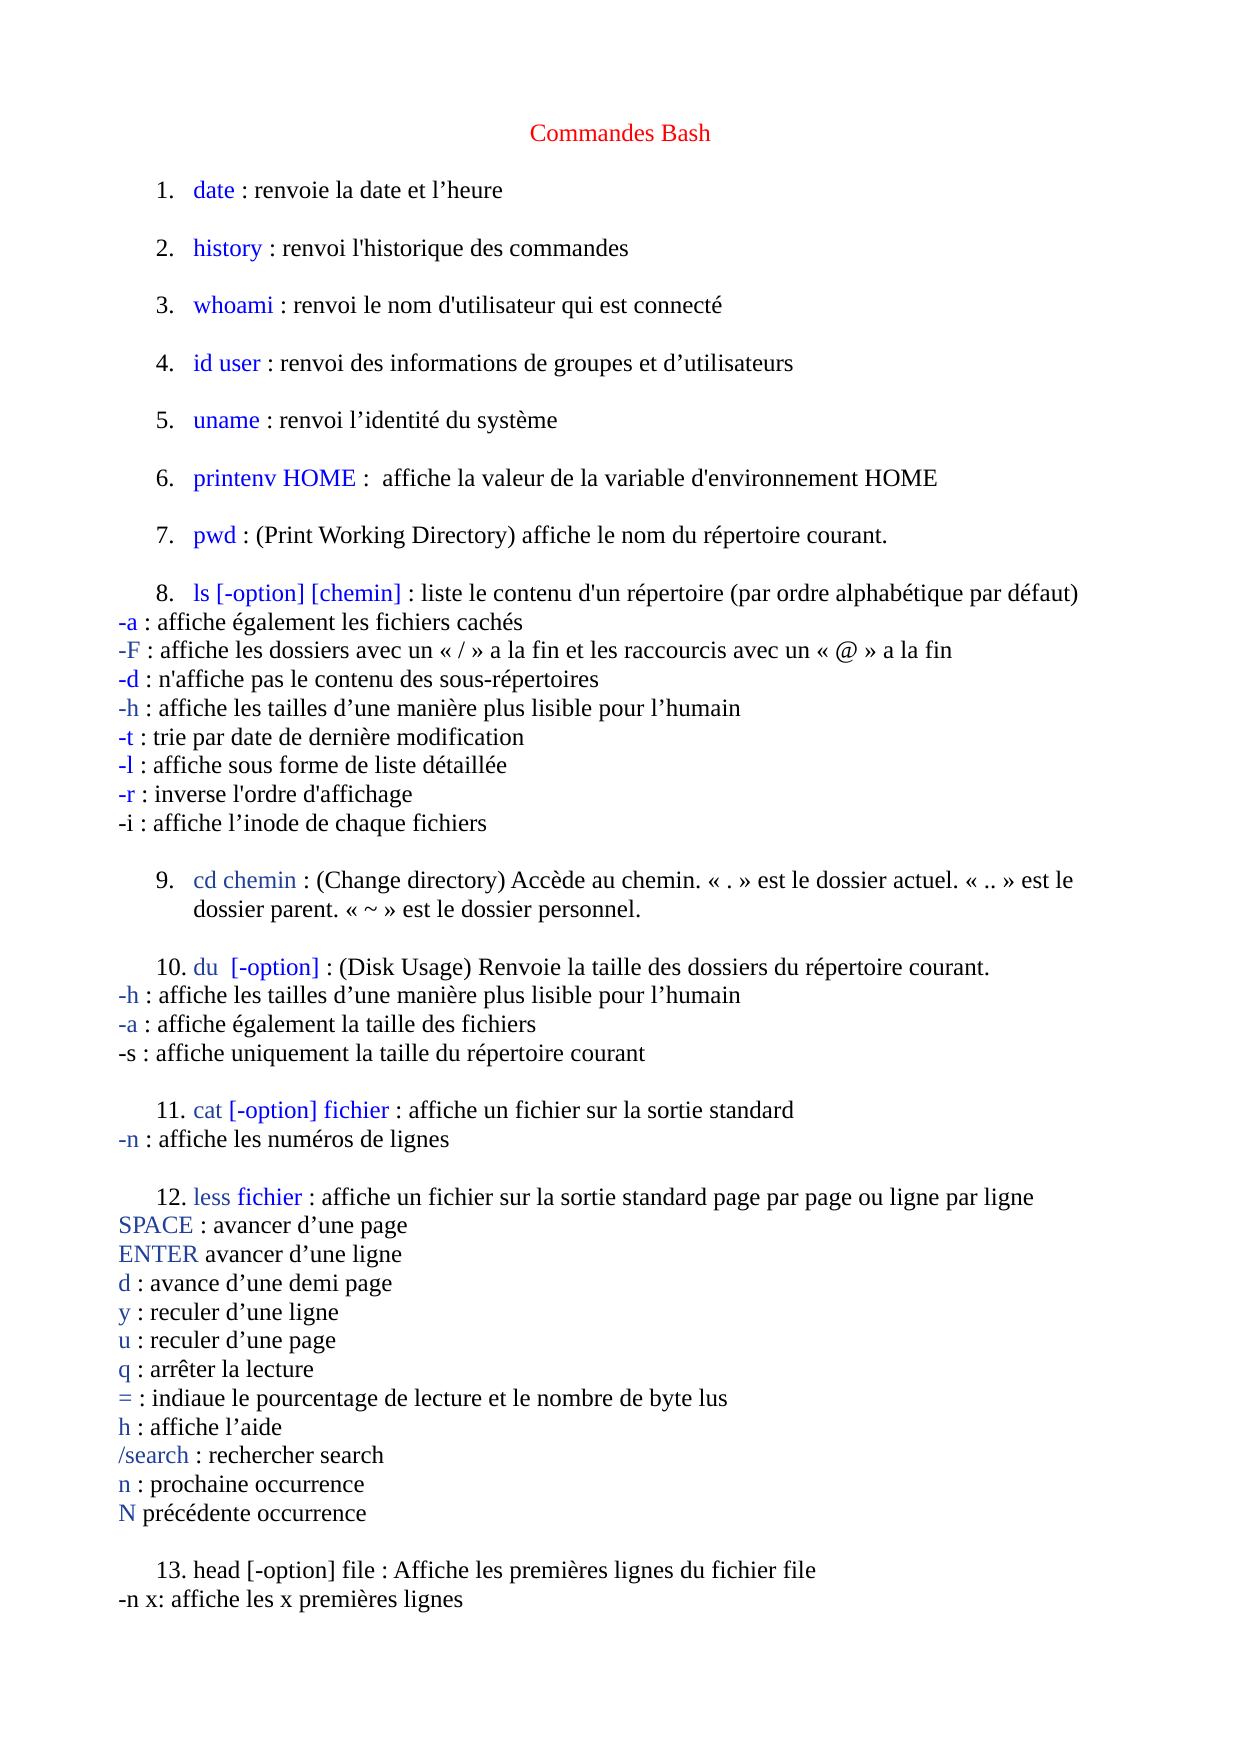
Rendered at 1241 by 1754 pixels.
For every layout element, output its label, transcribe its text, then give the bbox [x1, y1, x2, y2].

text Commandes Bash [118, 118, 1122, 147]
text -n : affiche les numéros de lignes [118, 1124, 1122, 1153]
list ls [-option] [chemin] : liste le contenu d'un répertoire (par ordre alphabétique par défaut) [156, 578, 1122, 607]
text SPACE : avancer d’une page [118, 1211, 1122, 1239]
text d : avance d’une demi page [118, 1268, 1122, 1297]
text N précédente occurrence [118, 1498, 1122, 1527]
list printenv HOME : affiche la valeur de la variable d'environnement HOME [156, 463, 1122, 492]
text -h : affiche les tailles d’une manière plus lisible pour l’humain [118, 981, 1122, 1009]
list id user : renvoi des informations de groupes et d’utilisateurs [156, 348, 1122, 377]
list less fichier : affiche un fichier sur la sortie standard page par page ou ligne par ligne [156, 1182, 1122, 1211]
text -a : affiche également les fichiers cachés [118, 607, 1122, 636]
list cat [-option] fichier : affiche un fichier sur la sortie standard [156, 1096, 1122, 1124]
text u : reculer d’une page [118, 1326, 1122, 1354]
list du [-option] : (Disk Usage) Renvoie la taille des dossiers du répertoire courant. [156, 952, 1122, 981]
text -a : affiche également la taille des fichiers [118, 1009, 1122, 1038]
text = : indiaue le pourcentage de lecture et le nombre de byte lus [118, 1383, 1122, 1412]
text -F : affiche les dossiers avec un « / » a la fin et les raccourcis avec un « @ » a la fin [118, 636, 1122, 664]
text q : arrêter la lecture [118, 1354, 1122, 1383]
list uname : renvoi l’identité du système [156, 406, 1122, 434]
text -r : inverse l'ordre d'affichage [118, 779, 1122, 808]
text /search : rechercher search [118, 1441, 1122, 1469]
list history : renvoi l'historique des commandes [156, 233, 1122, 262]
text -n x: affiche les x premières lignes [118, 1584, 1122, 1613]
list whoami : renvoi le nom d'utilisateur qui est connecté [156, 291, 1122, 319]
list cd chemin : (Change directory) Accède au chemin. « . » est le dossier actuel. « .. » est le dossier parent. « ~ » est le dossier personnel. [156, 866, 1122, 923]
text -l : affiche sous forme de liste détaillée [118, 751, 1122, 779]
text -t : trie par date de dernière modification [118, 722, 1122, 751]
list date : renvoie la date et l’heure [156, 176, 1122, 204]
text -h : affiche les tailles d’une manière plus lisible pour l’humain [118, 693, 1122, 722]
text h : affiche l’aide [118, 1412, 1122, 1441]
text -i : affiche l’inode de chaque fichiers [118, 808, 1122, 837]
text y : reculer d’une ligne [118, 1297, 1122, 1326]
list head [-option] file : Affiche les premières lignes du fichier file [156, 1556, 1122, 1584]
text -s : affiche uniquement la taille du répertoire courant [118, 1038, 1122, 1067]
text ENTER avancer d’une ligne [118, 1239, 1122, 1268]
list pwd : (Print Working Directory) affiche le nom du répertoire courant. [156, 521, 1122, 549]
text n : prochaine occurrence [118, 1469, 1122, 1498]
text -d : n'affiche pas le contenu des sous-répertoires [118, 664, 1122, 693]
